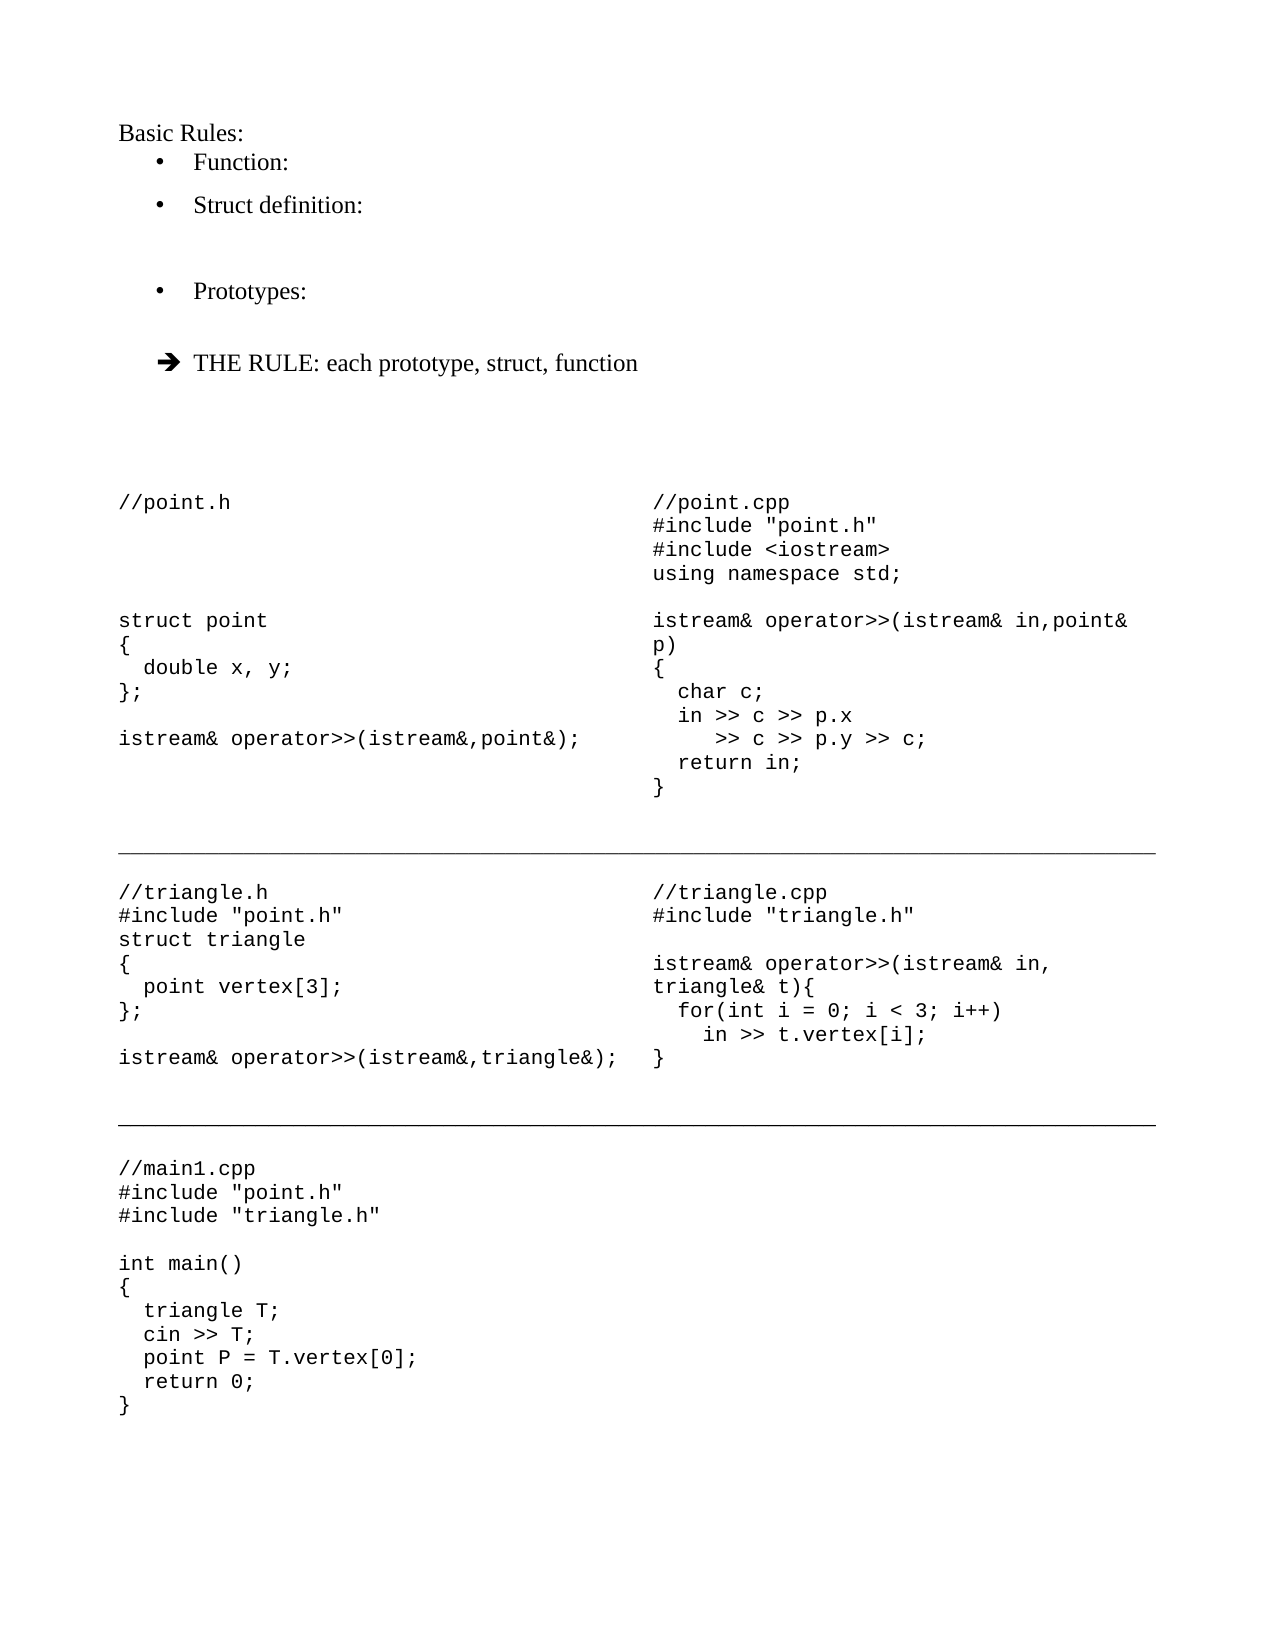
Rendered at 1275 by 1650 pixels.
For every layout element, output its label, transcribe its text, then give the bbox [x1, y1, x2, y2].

list Function: [156, 147, 1157, 176]
text #include "triangle.h" [652, 906, 1157, 929]
text }; [118, 681, 622, 705]
text #include "point.h" [118, 1182, 1157, 1205]
text in >> t.vertex[i]; [652, 1024, 1157, 1047]
text in >> c >> p.x [652, 705, 1157, 728]
text struct triangle [118, 929, 622, 953]
text return in; [652, 752, 1157, 776]
text double x, y; [118, 657, 622, 681]
text { [118, 1276, 1157, 1300]
text #include <iostream> [652, 539, 1157, 563]
text cin >> T; [118, 1323, 1157, 1347]
text { [118, 953, 622, 976]
text Basic Rules: [118, 118, 1157, 147]
text { [118, 634, 622, 657]
text istream& operator>>(istream&,point&); [118, 728, 622, 752]
text ___________________________________________________________________________________ [118, 1101, 1157, 1129]
text //triangle.cpp [652, 882, 1157, 906]
text } [652, 1047, 1157, 1071]
text //main1.cpp [118, 1158, 1157, 1182]
text //triangle.h [118, 882, 622, 906]
text { [652, 657, 1157, 681]
text istream& operator>>(istream& in,point& p) [652, 610, 1157, 657]
text point vertex[3]; [118, 976, 622, 1000]
text } [118, 1394, 1157, 1418]
text struct point [118, 610, 622, 634]
text char c; [652, 681, 1157, 705]
text istream& operator>>(istream&,triangle&); [118, 1047, 622, 1071]
text #include "point.h" [118, 906, 622, 929]
text //point.h [118, 492, 622, 516]
list THE RULE: each prototype, struct, function [156, 348, 1157, 377]
text triangle T; [118, 1300, 1157, 1323]
text }; [118, 1000, 622, 1024]
text istream& operator>>(istream& in, triangle& t){ [652, 953, 1157, 1000]
text int main() [118, 1253, 1157, 1276]
list Struct definition: [156, 190, 1157, 219]
text } [652, 776, 1157, 799]
text >> c >> p.y >> c; [652, 728, 1157, 752]
text point P = T.vertex[0]; [118, 1347, 1157, 1371]
text //point.cpp [652, 492, 1157, 516]
text using namespace std; [652, 563, 1157, 586]
text for(int i = 0; i < 3; i++) [652, 1000, 1157, 1024]
text ___________________________________________________________________________________ [118, 834, 1157, 858]
list Prototypes: [156, 276, 1157, 305]
text #include "point.h" [652, 516, 1157, 539]
text #include "triangle.h" [118, 1205, 1157, 1229]
text return 0; [118, 1371, 1157, 1394]
